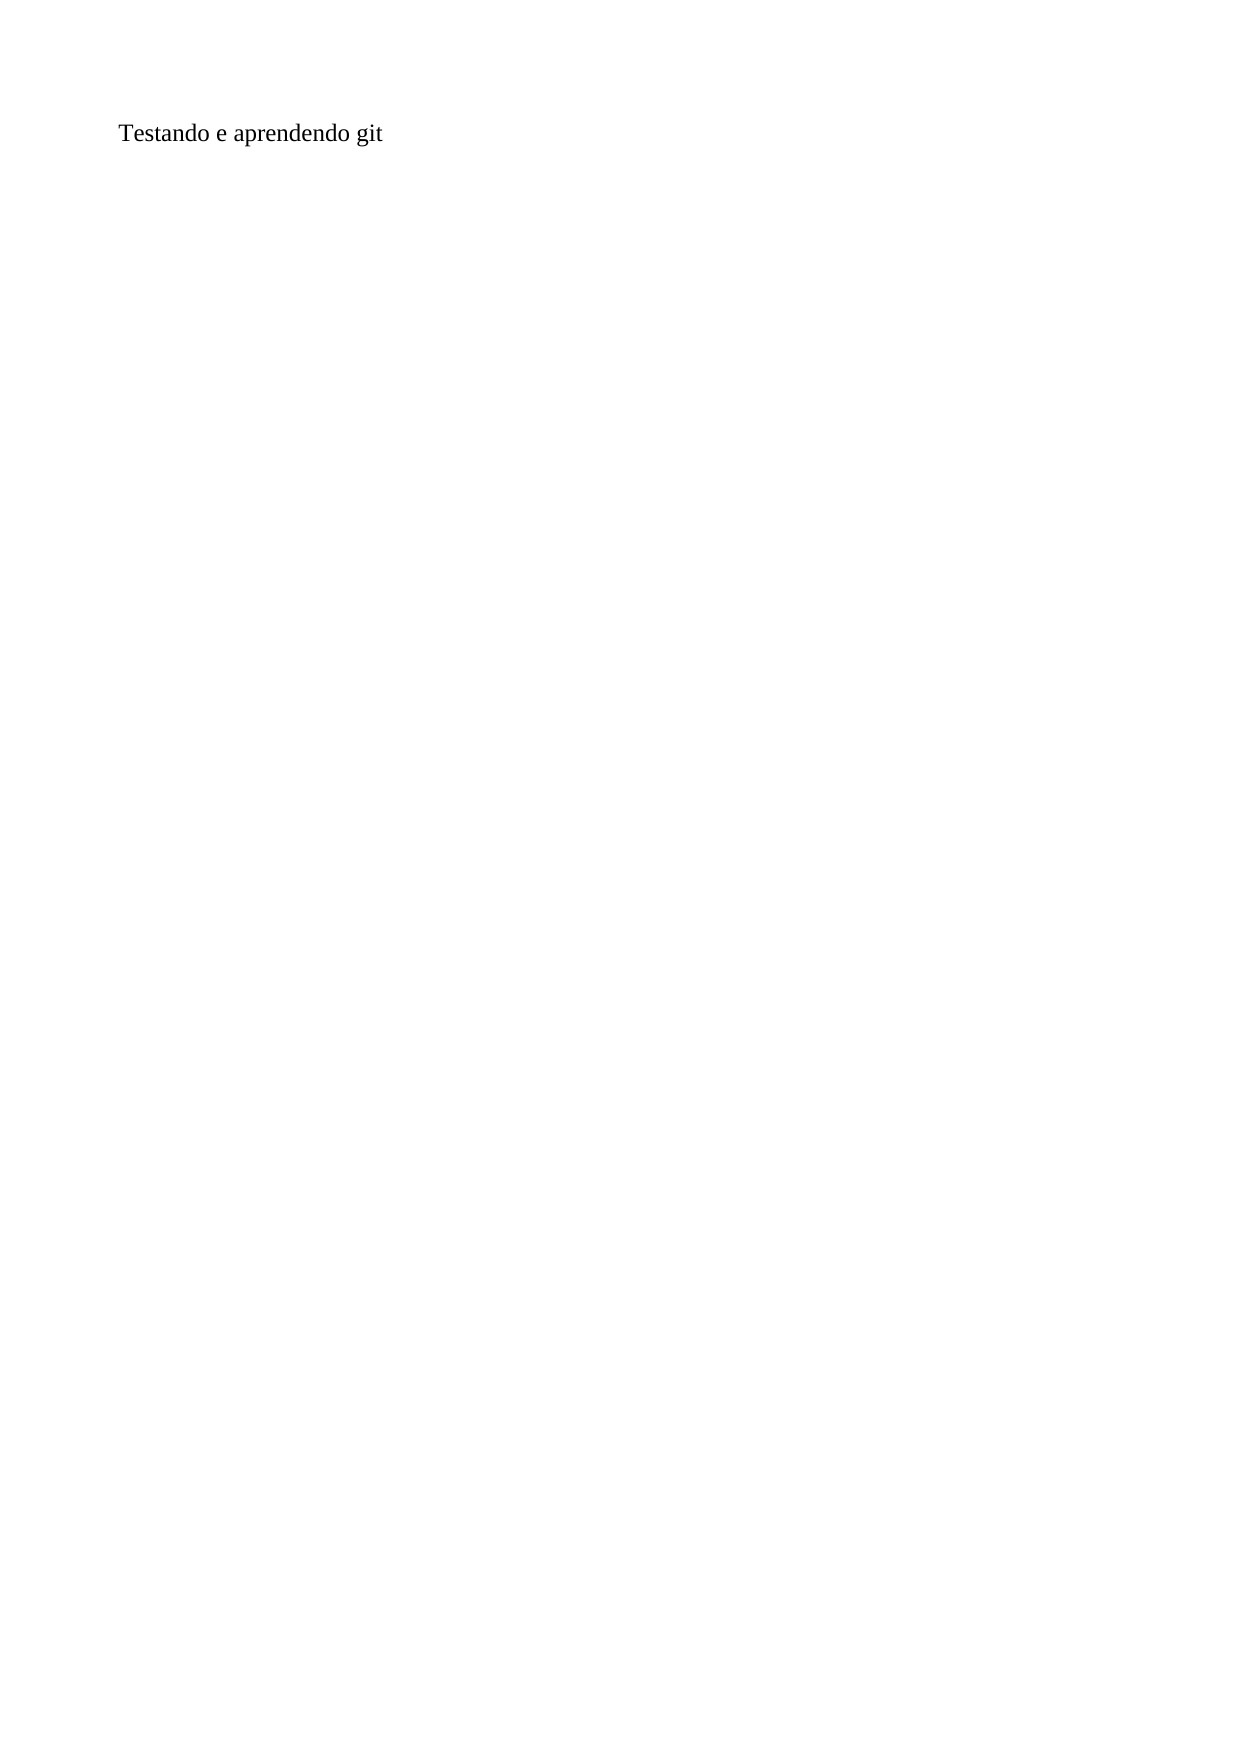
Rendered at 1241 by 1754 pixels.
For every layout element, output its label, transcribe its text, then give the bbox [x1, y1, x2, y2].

text Testando e aprendendo git [118, 118, 1122, 147]
